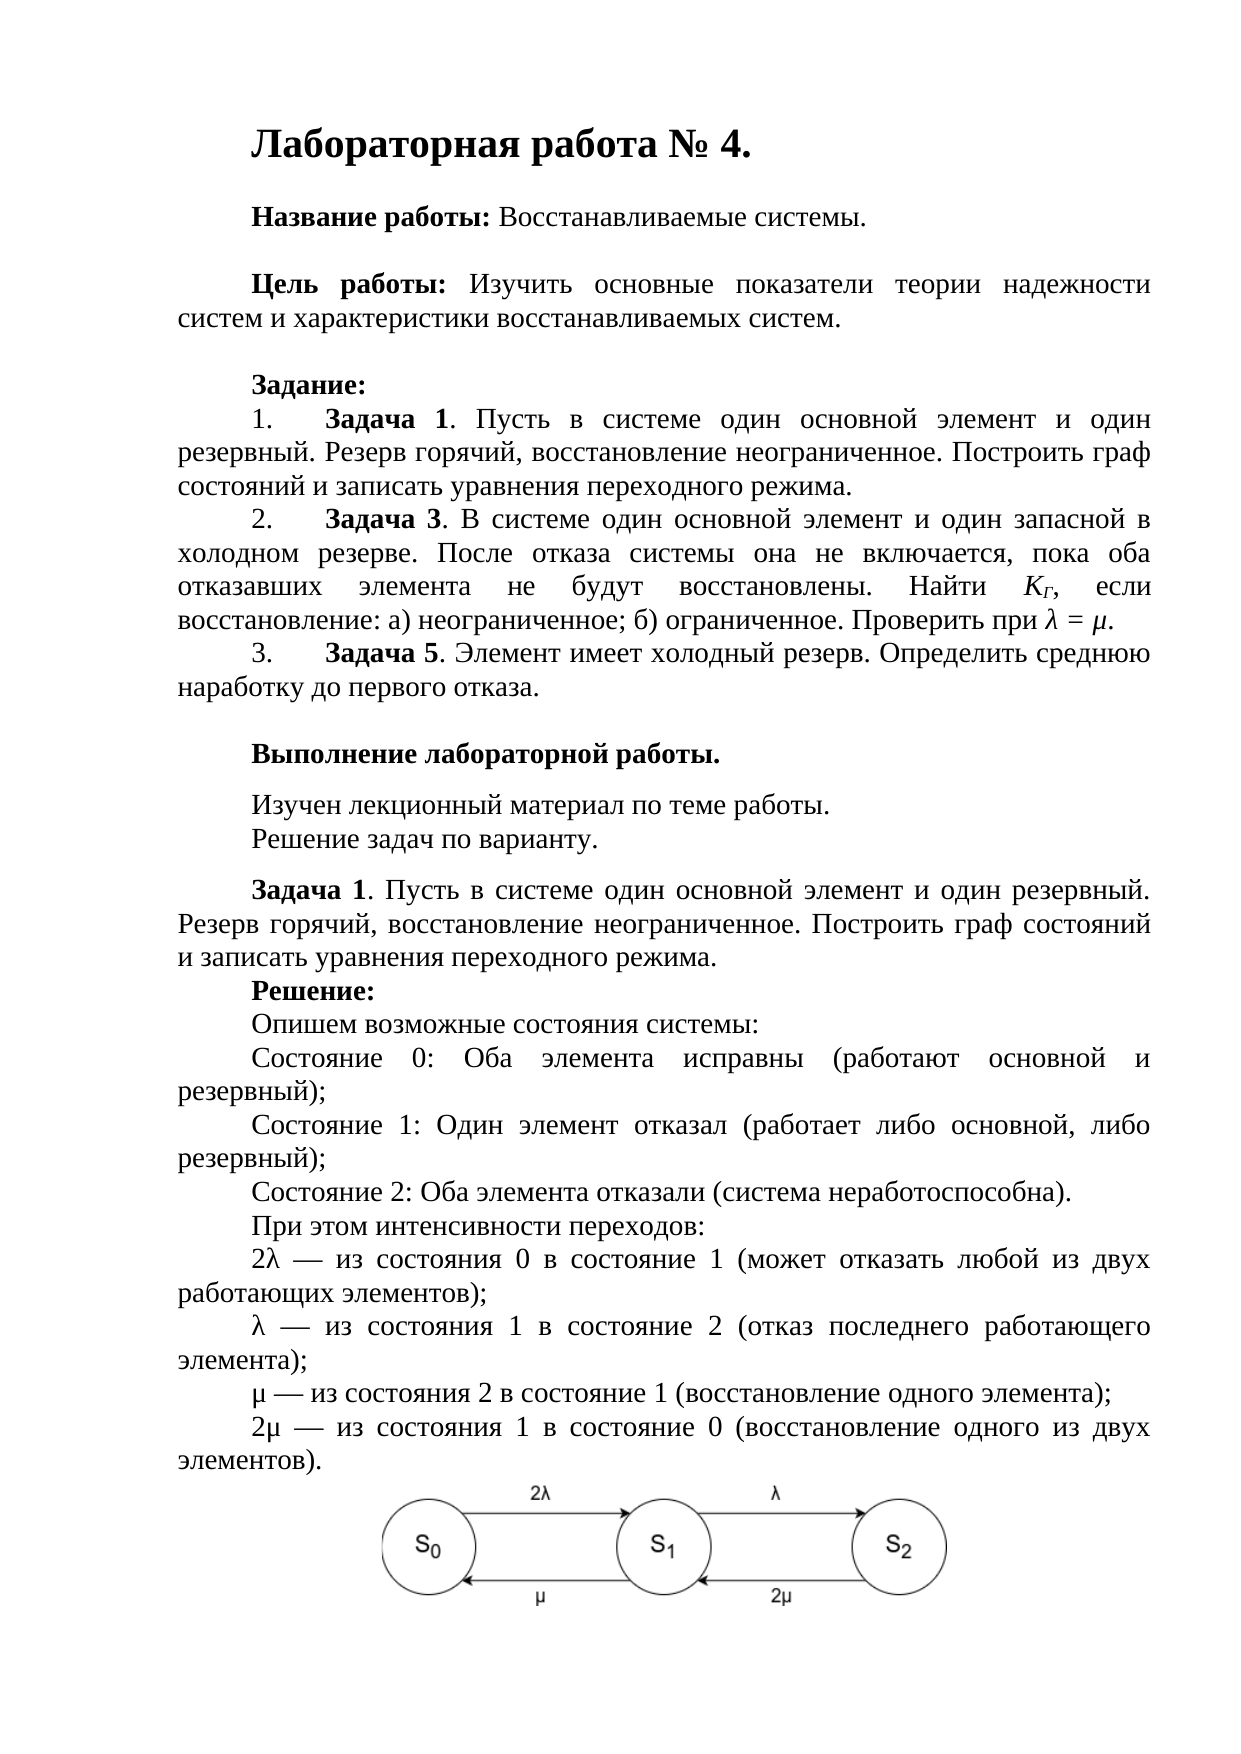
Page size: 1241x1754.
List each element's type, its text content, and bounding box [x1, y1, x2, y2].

text Лабораторная работа № 4. [177, 118, 1152, 166]
text 2μ — из состояния 1 в состояние 0 (восстановление одного из двух элементов). [177, 1409, 1152, 1476]
text Задача 1. Пусть в системе один основной элемент и один резервный. Резерв горячий, восстановление неограниченное. Построить граф состояний и записать уравнения переходного режима. [177, 872, 1152, 973]
text Опишем возможные состояния системы: [177, 1006, 1152, 1040]
list Задача 3. В системе один основной элемент и один запасной в холодном резерве. После отказа системы она не включается, пока оба отказавших элемента не будут восстановлены. Найти КГ, если восстановление: а) неограниченное; б) ограниченное. Проверить при λ = μ. [177, 501, 1152, 636]
text 2λ — из состояния 0 в состояние 1 (может отказать любой из двух работающих элементов); [177, 1241, 1152, 1308]
list Задача 1. Пусть в системе один основной элемент и один резервный. Резерв горячий, восстановление неограниченное. Построить граф состояний и записать уравнения переходного режима. [177, 401, 1152, 501]
text Решение задач по варианту. [177, 821, 1152, 854]
text Название работы: Восстанавливаемые системы. [177, 199, 1152, 233]
text Состояние 0: Оба элемента исправны (работают основной и резервный); [177, 1040, 1152, 1107]
text λ — из состояния 1 в состояние 2 (отказ последнего работающего элемента); [177, 1308, 1152, 1375]
text Выполнение лабораторной работы. [177, 736, 1152, 770]
text Задание: [177, 367, 1152, 401]
text Цель работы: Изучить основные показатели теории надежности систем и характеристики восстанавливаемых систем. [177, 267, 1152, 334]
list Задача 5. Элемент имеет холодный резерв. Определить среднюю наработку до первого отказа. [177, 636, 1152, 703]
text При этом интенсивности переходов: [177, 1208, 1152, 1241]
picture [381, 1476, 947, 1606]
text Состояние 1: Один элемент отказал (работает либо основной, либо резервный); [177, 1107, 1152, 1174]
text μ — из состояния 2 в состояние 1 (восстановление одного элемента); [177, 1375, 1152, 1409]
text Состояние 2: Оба элемента отказали (система неработоспособна). [177, 1174, 1152, 1208]
text Решение: [177, 973, 1152, 1006]
text Изучен лекционный материал по теме работы. [177, 787, 1152, 821]
